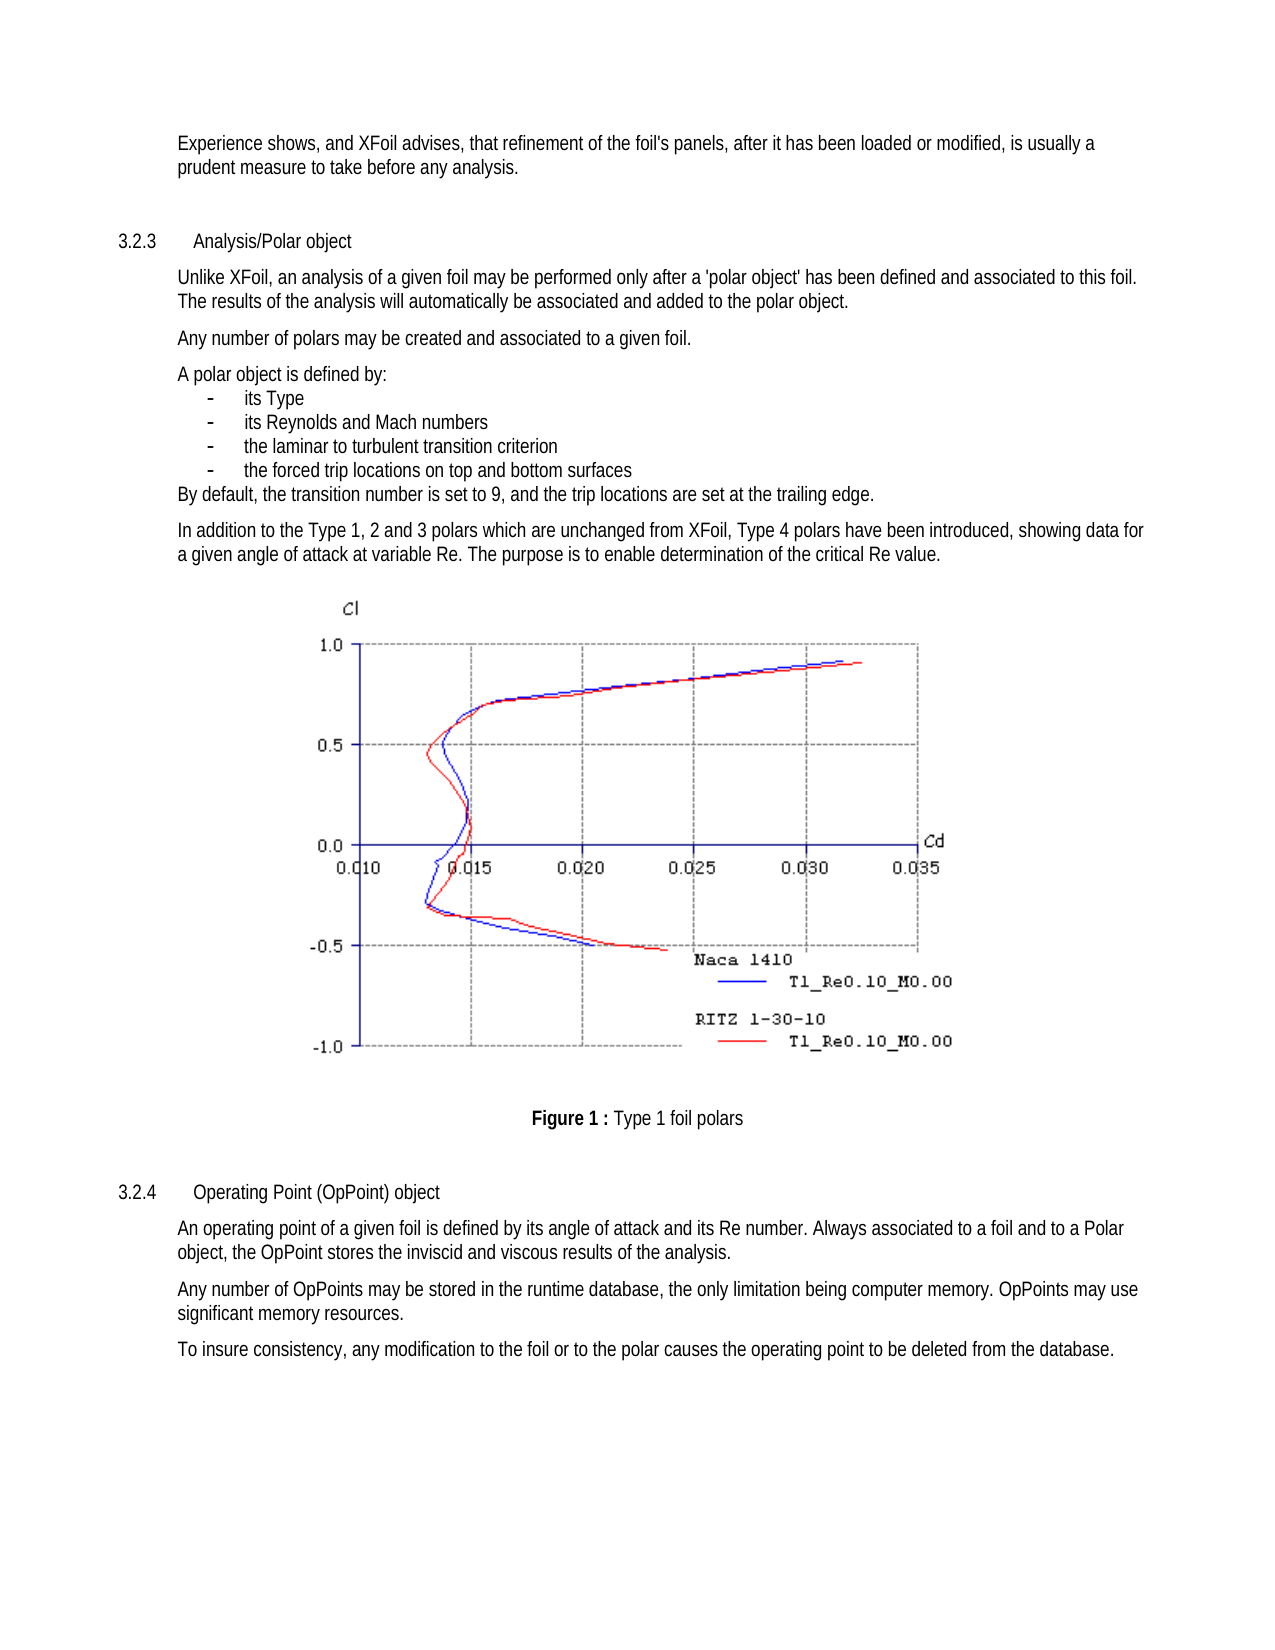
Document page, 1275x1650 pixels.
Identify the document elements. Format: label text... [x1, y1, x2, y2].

text Figure 1 : Type 1 foil polars [118, 1106, 1157, 1130]
text Any number of OpPoints may be stored in the runtime database, the only limitation being computer memory. OpPoints may use significant memory resources. [177, 1277, 1157, 1324]
text  its Type [207, 386, 1157, 410]
subtitle Analysis/Polar object [118, 229, 1157, 253]
text An operating point of a given foil is defined by its angle of attack and its Re number. Always associated to a foil and to a Polar object, the OpPoint stores the inviscid and viscous results of the analysis. [177, 1216, 1157, 1264]
text To insure consistency, any modification to the foil or to the polar causes the operating point to be deleted from the database. [177, 1337, 1157, 1361]
text Experience shows, and XFoil advises, that refinement of the foil's panels, after it has been loaded or modified, is usually a prudent measure to take before any analysis. [177, 131, 1157, 179]
text By default, the transition number is set to 9, and the trip locations are set at the trailing edge. [177, 482, 1157, 506]
text  its Reynolds and Mach numbers [207, 410, 1157, 434]
picture [303, 587, 972, 1072]
subtitle Operating Point (OpPoint) object [118, 1180, 1157, 1204]
text  the forced trip locations on top and bottom surfaces [207, 458, 1157, 482]
text  the laminar to turbulent transition criterion [207, 434, 1157, 458]
text Any number of polars may be created and associated to a given foil. [177, 326, 1157, 349]
text A polar object is defined by: [177, 362, 1157, 386]
text Unlike XFoil, an analysis of a given foil may be performed only after a 'polar object' has been defined and associated to this foil. The results of the analysis will automatically be associated and added to the polar object. [177, 265, 1157, 313]
text In addition to the Type 1, 2 and 3 polars which are unchanged from XFoil, Type 4 polars have been introduced, showing data for a given angle of attack at variable Re. The purpose is to enable determination of the critical Re value. [177, 518, 1157, 566]
